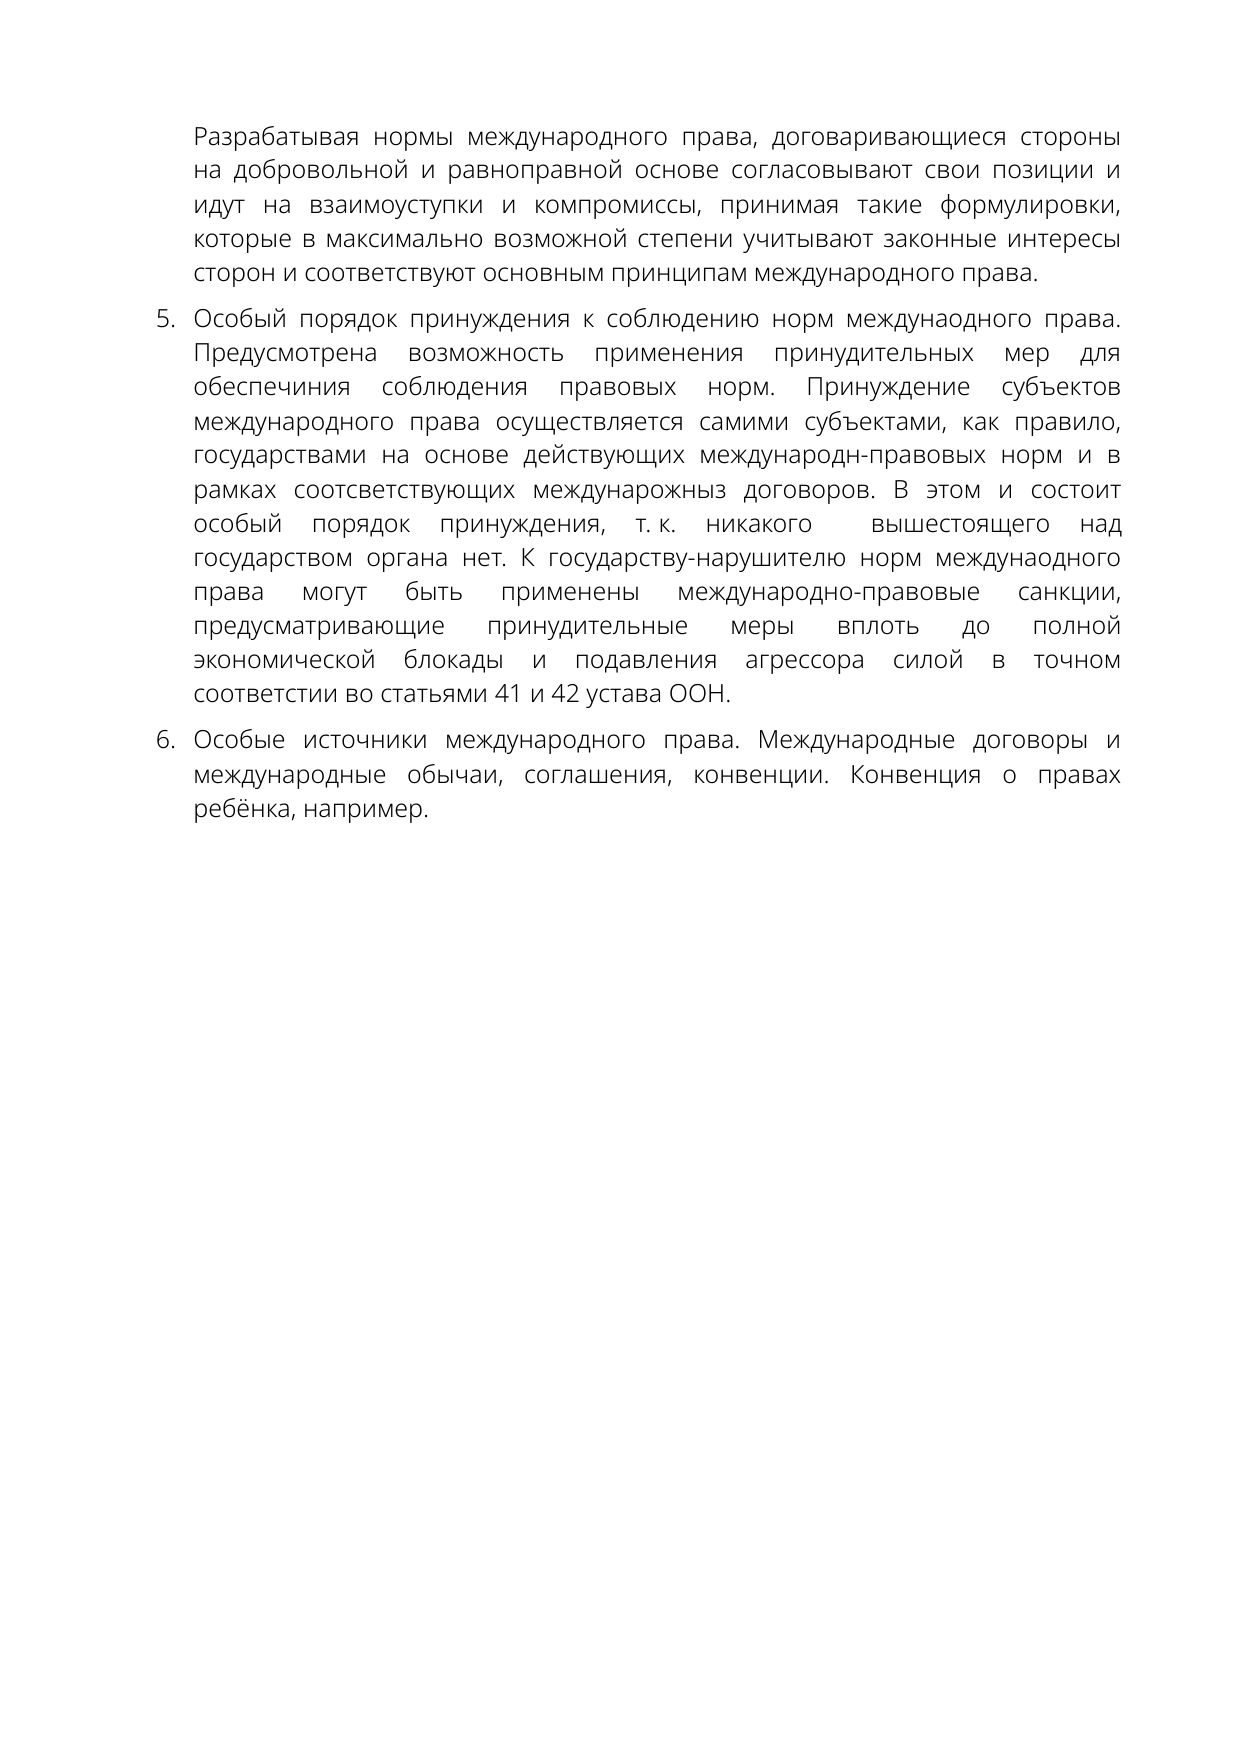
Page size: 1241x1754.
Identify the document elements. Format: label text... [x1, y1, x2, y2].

list Особые источники международного права. Международные договоры и международные обычаи, соглашения, конвенции. Конвенция о правах ребёнка, например. [156, 722, 1122, 824]
list Особый порядок принуждения к соблюдению норм междунаодного права. Предусмотрена возможность применения принудительных мер для обеспечиния соблюдения правовых норм. Принуждение субъектов международного права осуществляется самими субъектами, как правило, государствами на основе действующих международн-правовых норм и в рамках соотсветствующих междунарожныз договоров. В этом и состоит особый порядок принуждения, т. к. никакого вышестоящего над государством органа нет. К государству-нарушителю норм междунаодного права могут быть применены международно-правовые санкции, предусматривающие принудительные меры вплоть до полной экономической блокады и подавления агрессора силой в точном соответстии во статьями 41 и 42 устава ООН. [156, 301, 1122, 710]
list Разрабатывая нормы международного права, договаривающиеся стороны на добровольной и равноправной основе согласовывают свои позиции и идут на взаимоуступки и компромиссы, принимая такие формулировки, которые в максимально возможной степени учитывают законные интересы сторон и соответствуют основным принципам международного права. [156, 118, 1122, 288]
